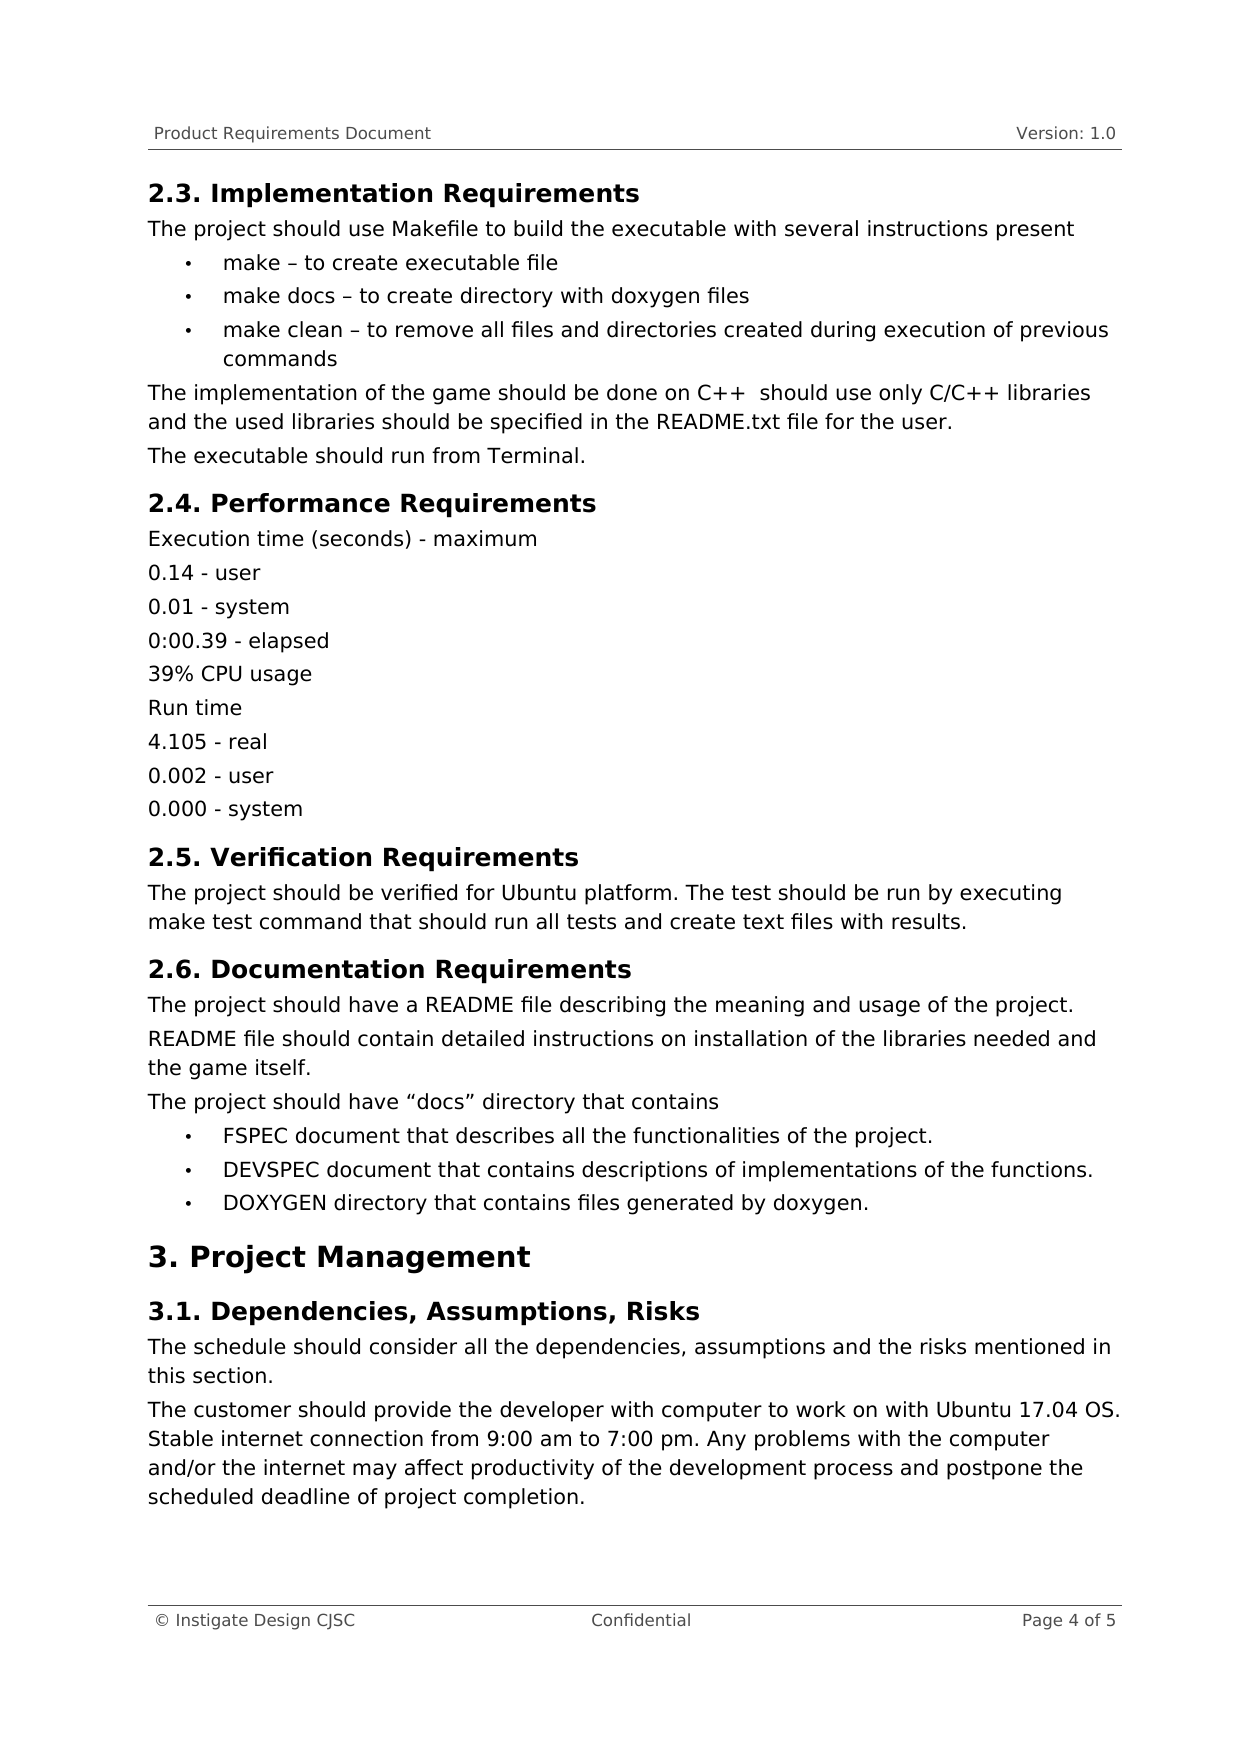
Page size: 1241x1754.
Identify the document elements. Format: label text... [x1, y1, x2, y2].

text 39% CPU usage [148, 662, 1122, 687]
text README file should contain detailed instructions on installation of the libraries needed and the game itself. [148, 1027, 1122, 1081]
subtitle Dependencies, Assumptions, Risks [148, 1297, 1122, 1327]
subtitle Project Management [148, 1240, 1122, 1274]
text The project should use Makefile to build the executable with several instructions present [148, 217, 1122, 241]
text 4.105 - real [148, 730, 1122, 754]
subtitle Documentation Requirements [148, 956, 1122, 985]
subtitle Verification Requirements [148, 843, 1122, 872]
text 0.14 - user [148, 561, 1122, 585]
text The implementation of the game should be done on C++ should use only C/C++ libraries and the used libraries should be specified in the README.txt file for the user. [148, 381, 1122, 434]
text The schedule should consider all the dependencies, assumptions and the risks mentioned in this section. [148, 1335, 1122, 1389]
text Run time [148, 696, 1122, 720]
subtitle Performance Requirements [148, 489, 1122, 518]
text 0.000 - system [148, 797, 1122, 822]
text 0:00.39 - elapsed [148, 629, 1122, 653]
list DEVSPEC document that contains descriptions of implementations of the functions. [185, 1158, 1122, 1182]
text 0.01 - system [148, 595, 1122, 619]
list make docs – to create directory with doxygen files [185, 284, 1122, 309]
text Execution time (seconds) - maximum [148, 527, 1122, 552]
text The customer should provide the developer with computer to work on with Ubuntu 17.04 OS. Stable internet connection from 9:00 am to 7:00 pm. Any problems with the computer and/or the internet may affect productivity of the development process and postpone the scheduled deadline of project completion. [148, 1398, 1122, 1510]
text The project should have “docs” directory that contains [148, 1090, 1122, 1114]
list make clean – to remove all files and directories created during execution of previous commands [185, 318, 1122, 372]
list DOXYGEN directory that contains files generated by doxygen. [185, 1191, 1122, 1216]
text 0.002 - user [148, 764, 1122, 788]
subtitle Implementation Requirements [148, 179, 1122, 208]
text The project should be verified for Ubuntu platform. The test should be run by executing make test command that should run all tests and create text files with results. [148, 881, 1122, 934]
list make – to create executable file [185, 251, 1122, 275]
text The project should have a README file describing the meaning and usage of the project. [148, 993, 1122, 1018]
text The executable should run from Terminal. [148, 444, 1122, 468]
list FSPEC document that describes all the functionalities of the project. [185, 1124, 1122, 1148]
